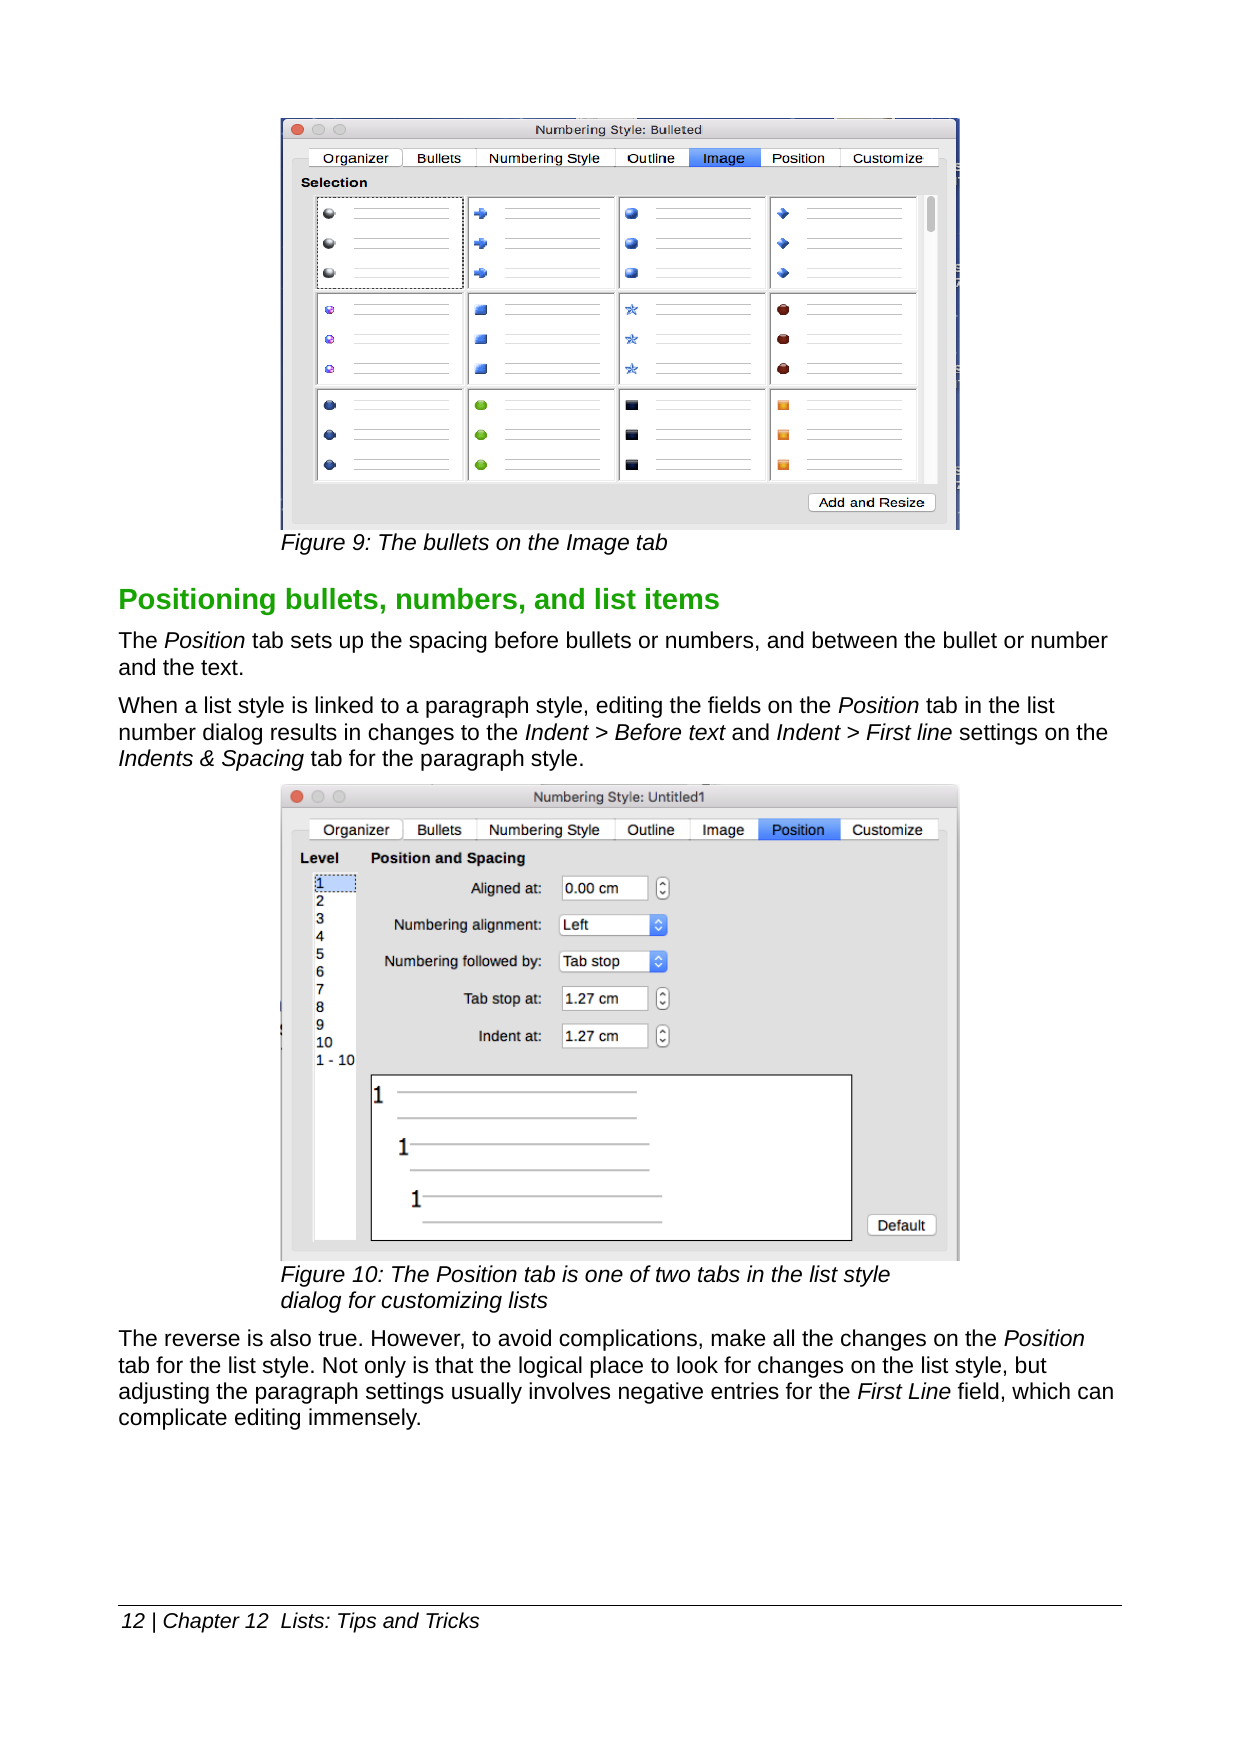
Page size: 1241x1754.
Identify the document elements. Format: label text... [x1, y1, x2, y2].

text Figure 10: The Position tab is one of two tabs in the list style dialog for customizing lists [280, 1261, 960, 1313]
text The reverse is also true. However, to avoid complications, make all the changes on the Position tab for the list style. Not only is that the logical place to look for changes on the list style, but adjusting the paragraph settings usually involves negative entries for the First Line field, which can complicate editing immensely. [118, 1325, 1122, 1431]
picture [280, 784, 960, 1261]
picture [280, 118, 960, 530]
text Figure 9: The bullets on the Image tab [281, 530, 960, 556]
subtitle Positioning bullets, numbers, and list items [118, 582, 1122, 616]
text The Position tab sets up the spacing before bullets or numbers, and between the bullet or number and the text. [118, 627, 1122, 680]
text When a list style is linked to a paragraph style, editing the fields on the Position tab in the list number dialog results in changes to the Indent > Before text and Indent > First line settings on the Indents & Spacing tab for the paragraph style. [118, 692, 1122, 772]
